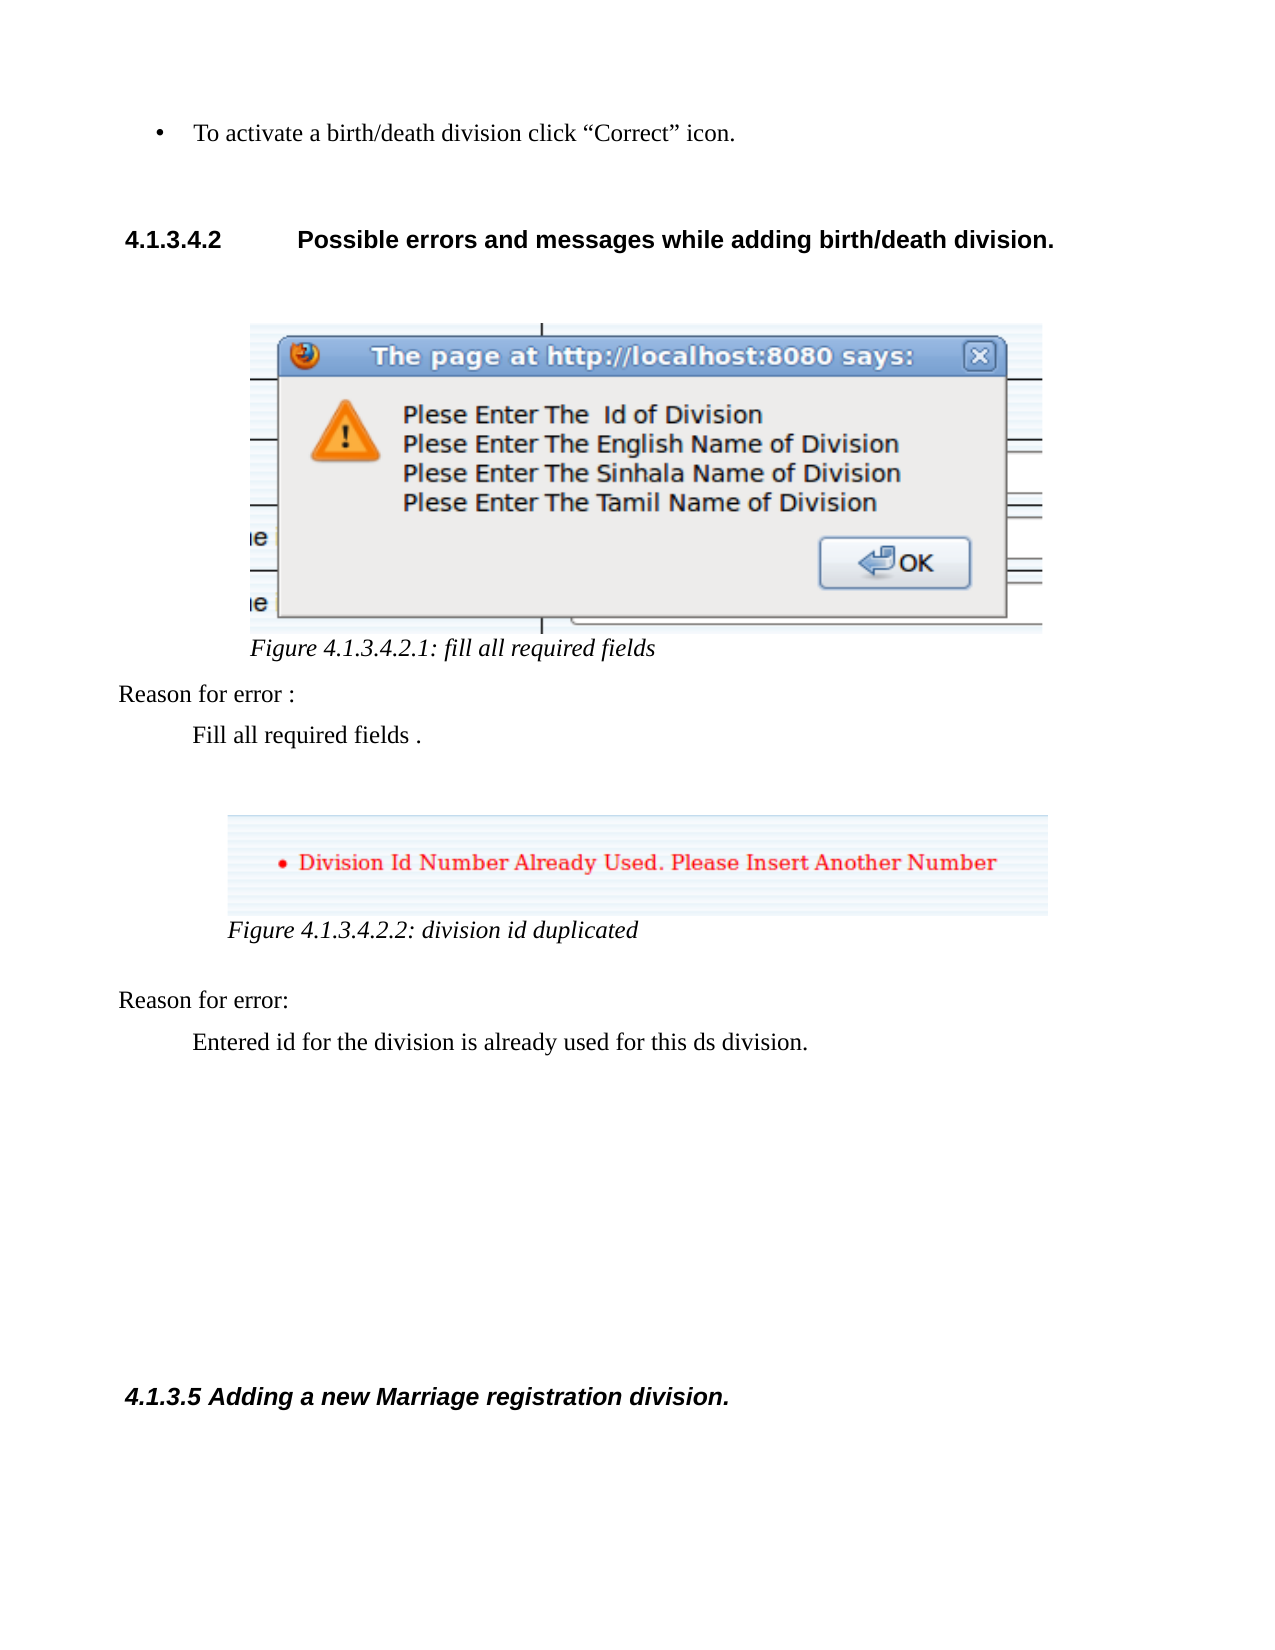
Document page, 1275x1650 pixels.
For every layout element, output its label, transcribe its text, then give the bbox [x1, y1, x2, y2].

text Entered id for the division is already used for this ds division. [118, 1027, 1157, 1056]
picture [227, 815, 1048, 916]
list To activate a birth/death division click “Correct” icon. [156, 118, 1157, 147]
subtitle Adding a new Marriage registration division. [118, 1382, 1157, 1410]
text Fill all required fields . [118, 720, 1157, 749]
text Figure 4.1.3.4.2.1: fill all required fields [250, 634, 1042, 662]
text Reason for error: [118, 986, 1157, 1014]
text Reason for error : [118, 679, 1157, 708]
text Figure 4.1.3.4.2.2: division id duplicated [227, 916, 1048, 944]
picture [250, 323, 1043, 634]
subtitle Possible errors and messages while adding birth/death division. [118, 226, 1157, 254]
